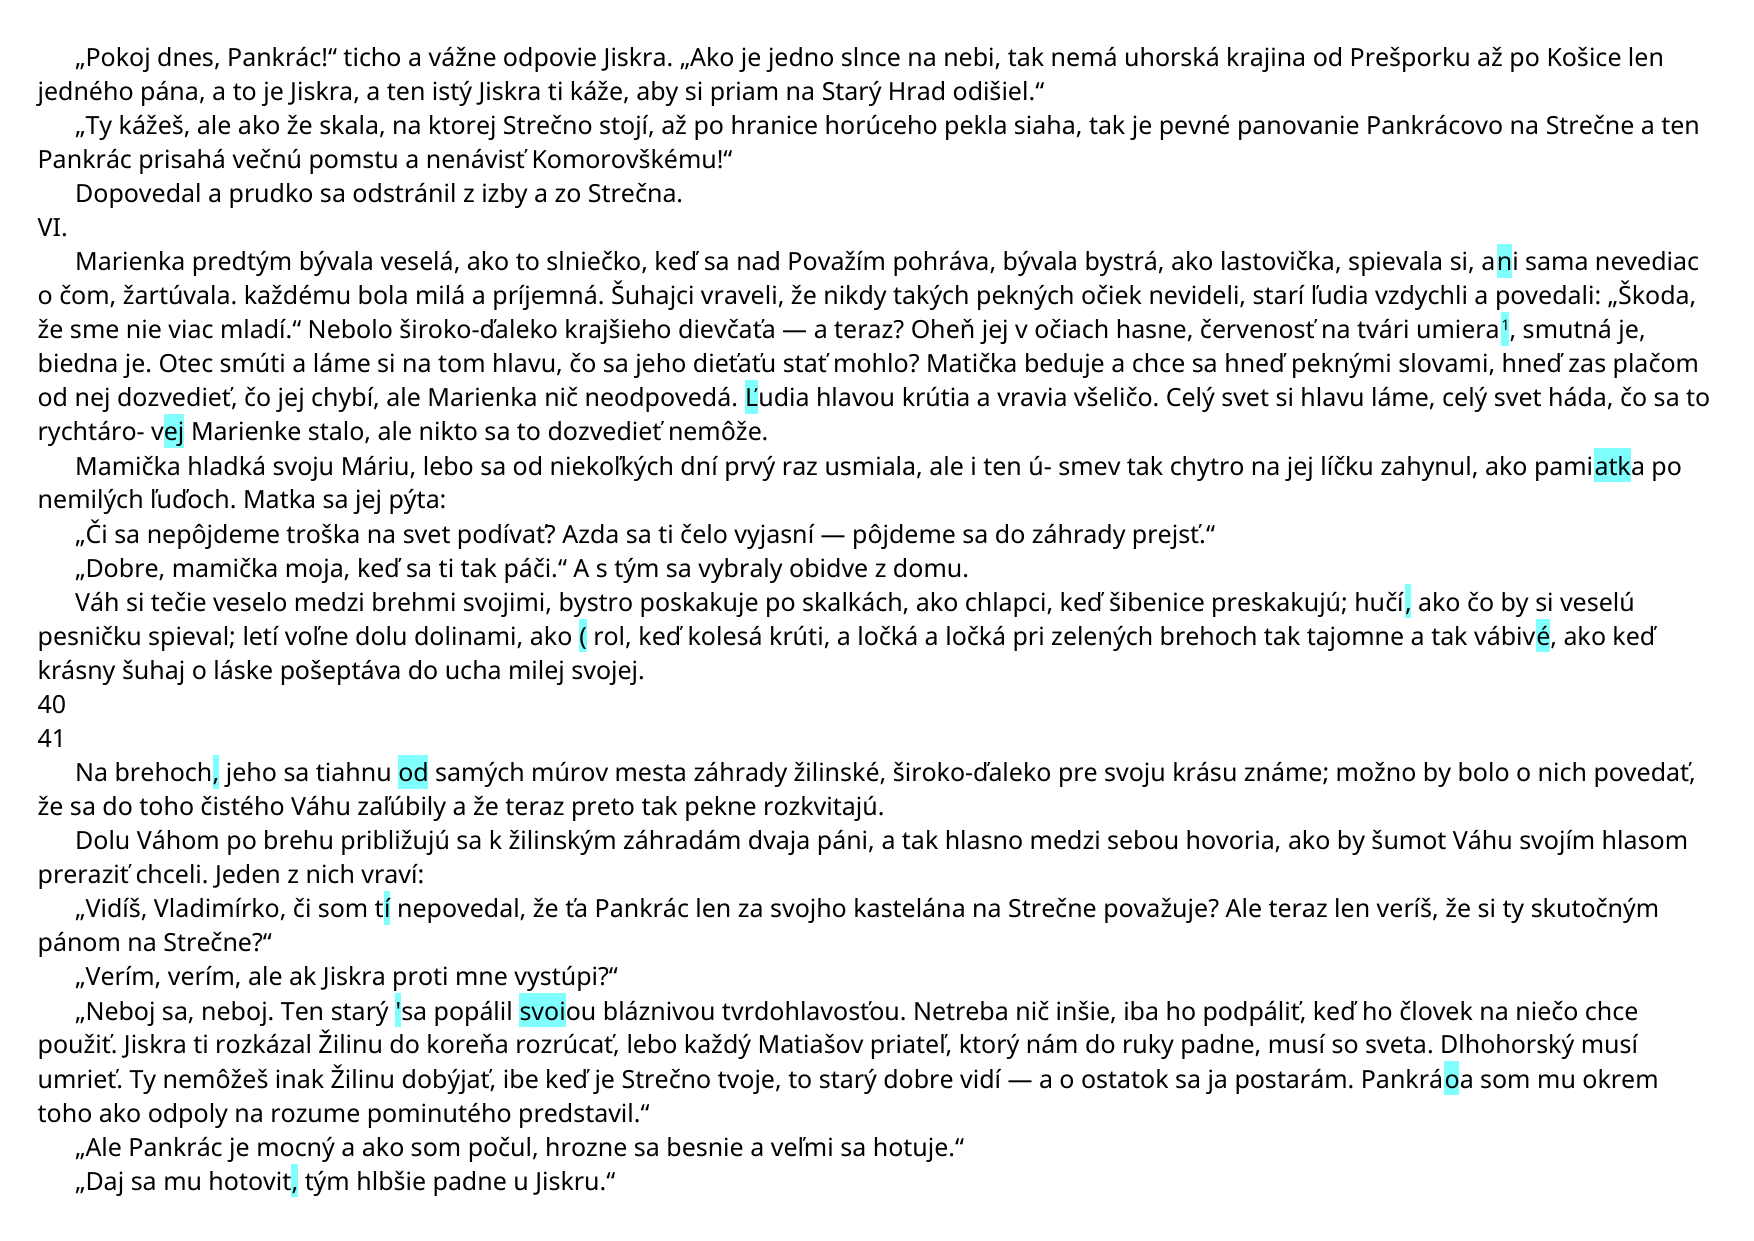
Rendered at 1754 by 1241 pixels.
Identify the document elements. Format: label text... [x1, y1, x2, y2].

text 40 [37, 687, 1716, 721]
text Dopovedal a prudko sa odstránil z izby a zo Strečna. [37, 176, 1716, 210]
text „Ty kážeš, ale ako že skala, na ktorej Strečno stojí, až po hranice horúceho pekla siaha, tak je pevné panovanie Pankrácovo na Strečne a ten Pankrác prisahá večnú pomstu a nenávisť Komorovškému!“ [37, 107, 1716, 176]
text Na brehoch, jeho sa tiahnu od samých múrov mesta záhrady žilinské, široko-ďaleko pre svoju krásu známe; možno by bolo o nich povedať, že sa do toho čistého Váhu zaľúbily a že teraz preto tak pekne rozkvitajú. [37, 755, 1716, 823]
text „Pokoj dnes, Pankrác!“ ticho a vážne odpovie Jiskra. „Ako je jedno slnce na nebi, tak nemá uhorská krajina od Prešporku až po Košice len jedného pána, a to je Jiskra, a ten istý Jiskra ti káže, aby si priam na Starý Hrad odišiel.“ [37, 39, 1716, 107]
text Dolu Váhom po brehu približujú sa k žilinským záhradám dvaja páni, a tak hlasno medzi sebou hovoria, ako by šumot Váhu svojím hlasom preraziť chceli. Jeden z nich vraví: [37, 823, 1716, 891]
text Marienka predtým bývala veselá, ako to slniečko, keď sa nad Považím pohráva, bývala bystrá, ako lastovička, spievala si, ani sama nevediac o čom, žartúvala. každému bola milá a príjemná. Šuhajci vraveli, že nikdy takých pekných očiek nevideli, starí ľudia vzdychli a povedali: „Škoda, že sme nie viac mladí.“ Nebolo široko-ďaleko krajšieho dievčaťa — a teraz? Oheň jej v očiach hasne, červenosť na tvári umiera1, smutná je, biedna je. Otec smúti a láme si na tom hlavu, čo sa jeho dieťaťu stať mohlo? Matička beduje a chce sa hneď peknými slovami, hneď zas plačom od nej dozvedieť, čo jej chybí, ale Marienka nič neodpovedá. Ľudia hlavou krútia a vravia všeličo. Celý svet si hlavu láme, celý svet háda, čo sa to rychtáro- vej Marienke stalo, ale nikto sa to dozvedieť nemôže. [37, 244, 1716, 448]
text „Daj sa mu hotoviť, tým hlbšie padne u Jiskru.“ [37, 1163, 1716, 1197]
text Mamička hladká svoju Máriu, lebo sa od niekoľkých dní prvý raz usmiala, ale i ten ú- smev tak chytro na jej líčku zahynul, ako pamiatka po nemilých ľuďoch. Matka sa jej pýta: [37, 448, 1716, 516]
text „Dobre, mamička moja, keď sa ti tak páči.“ A s tým sa vybraly obidve z domu. [37, 550, 1716, 584]
text „Verím, verím, ale ak Jiskra proti mne vystúpi?“ [37, 959, 1716, 993]
text „Ale Pankrác je mocný a ako som počul, hrozne sa besnie a veľmi sa hotuje.“ [37, 1129, 1716, 1163]
text „Vidíš, Vladimírko, či som tí nepovedal, že ťa Pankrác len za svojho kastelána na Strečne považuje? Ale teraz len veríš, že si ty skutočným pánom na Strečne?“ [37, 891, 1716, 959]
text Váh si tečie veselo medzi brehmi svojimi, bystro poskakuje po skalkách, ako chlapci, keď šibenice preskakujú; hučí, ako čo by si veselú pesničku spieval; letí voľne dolu dolinami, ako ( rol, keď kolesá krúti, a ločká a ločká pri zelených brehoch tak tajomne a tak vábivé, ako keď krásny šuhaj o láske pošeptáva do ucha milej svojej. [37, 584, 1716, 687]
text „Neboj sa, neboj. Ten starý 'sa popálil svoiou bláznivou tvrdohlavosťou. Netreba nič inšie, iba ho podpáliť, keď ho človek na niečo chce použiť. Jiskra ti rozkázal Žilinu do koreňa rozrúcať, lebo každý Matiašov priateľ, ktorý nám do ruky padne, musí so sveta. Dlhohorský musí umrieť. Ty nemôžeš inak Žilinu dobýjať, ibe keď je Strečno tvoje, to starý dobre vidí — a o ostatok sa ja postarám. Pankráoa som mu okrem toho ako odpoly na rozume pominutého predstavil.“ [37, 993, 1716, 1129]
text VI. [37, 210, 1716, 244]
text 41 [37, 721, 1716, 755]
text „Či sa nepôjdeme troška na svet podívať? Azda sa ti čelo vyjasní — pôjdeme sa do záhrady prejsť.“ [37, 516, 1716, 550]
